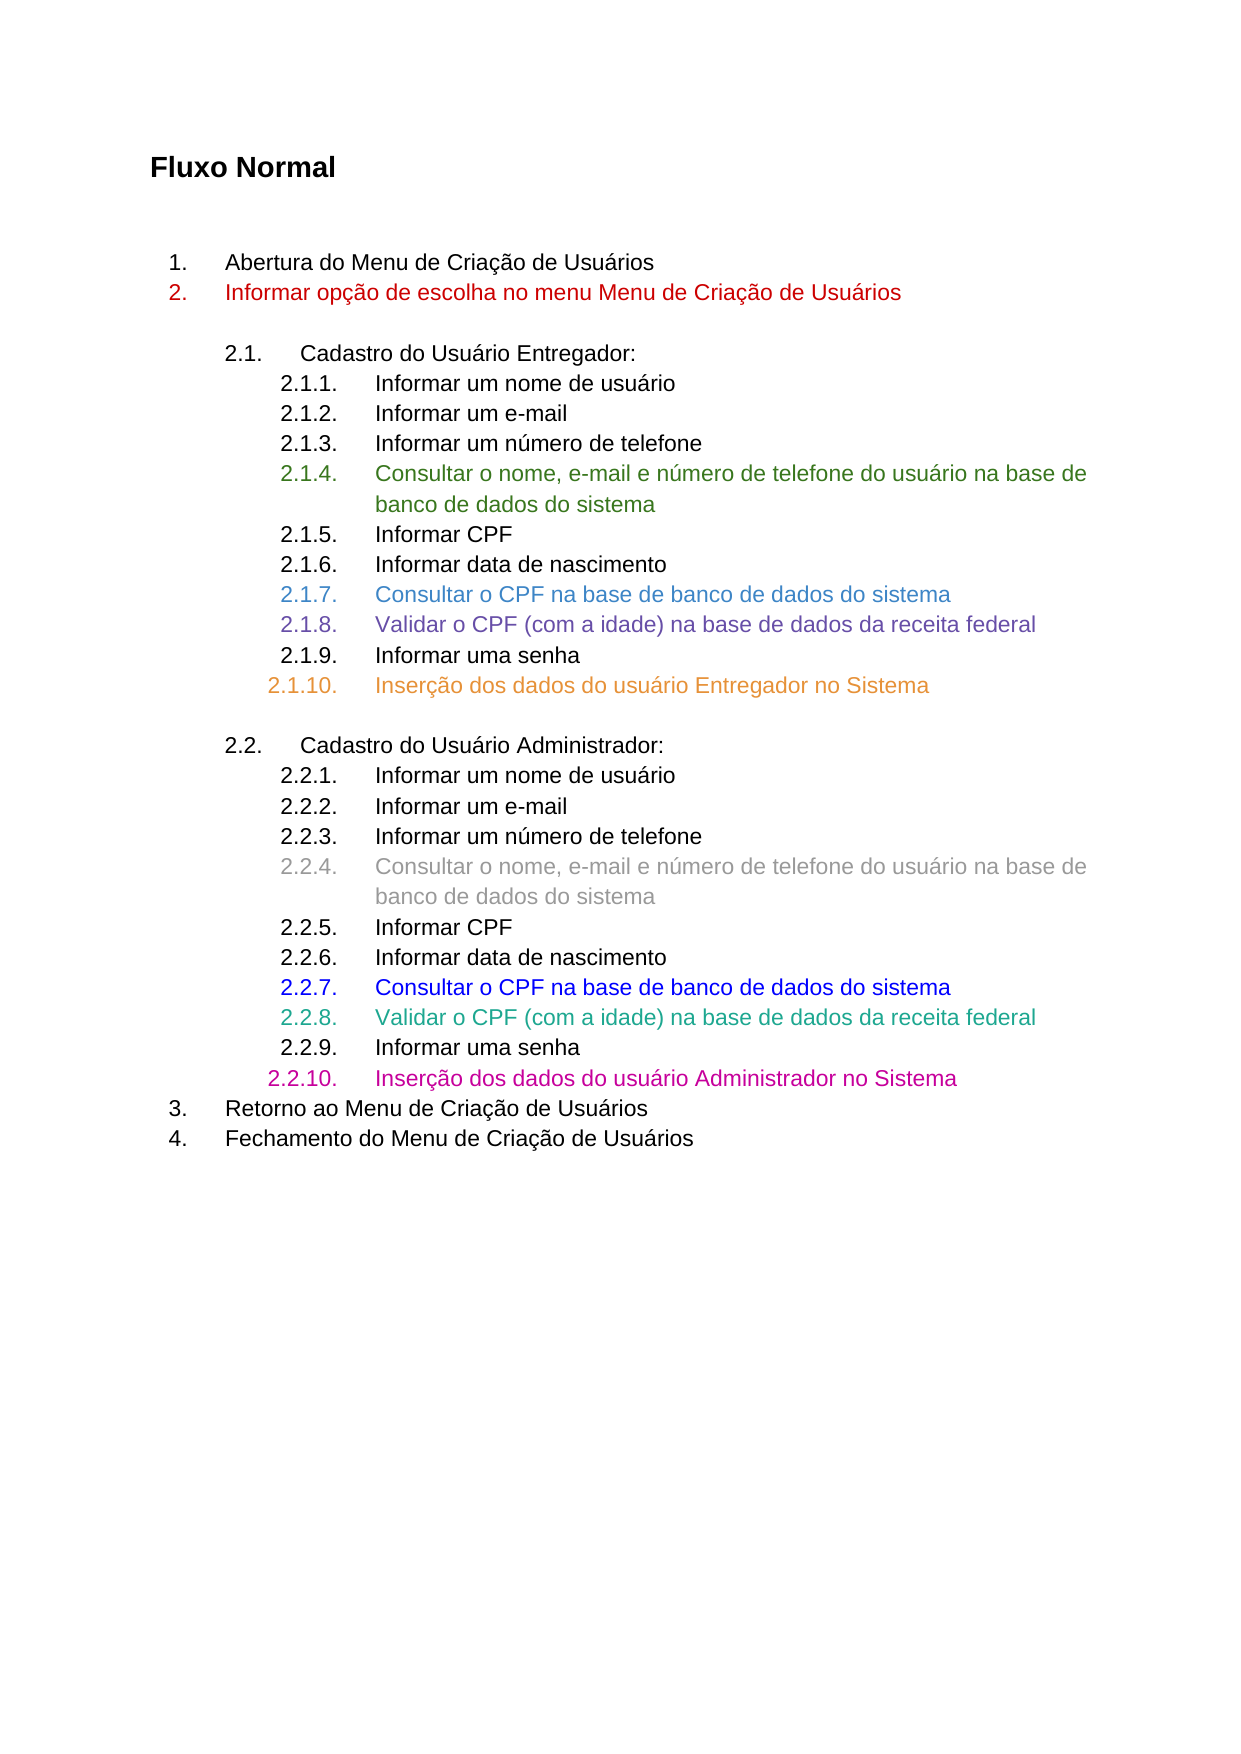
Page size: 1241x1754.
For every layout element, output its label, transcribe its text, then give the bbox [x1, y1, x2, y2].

list Informar um e-mail [337, 793, 1091, 819]
list Validar o CPF (com a idade) na base de dados da receita federal [337, 1004, 1091, 1031]
list Fechamento do Menu de Criação de Usuários [187, 1125, 1091, 1151]
list Abertura do Menu de Criação de Usuários [187, 249, 1091, 275]
list Cadastro do Usuário Entregador: [262, 339, 1091, 366]
list Informar data de nascimento [337, 551, 1091, 577]
list Validar o CPF (com a idade) na base de dados da receita federal [337, 611, 1091, 638]
list Consultar o CPF na base de banco de dados do sistema [337, 974, 1091, 1000]
list Informar um e-mail [337, 400, 1091, 426]
text Fluxo Normal [150, 150, 1091, 183]
list Informar um número de telefone [337, 823, 1091, 849]
list Informar uma senha [337, 1034, 1091, 1061]
list Inserção dos dados do usuário Entregador no Sistema [337, 672, 1091, 698]
list Consultar o CPF na base de banco de dados do sistema [337, 581, 1091, 608]
list Consultar o nome, e-mail e número de telefone do usuário na base de banco de dados do sistema [337, 460, 1091, 517]
list Cadastro do Usuário Administrador: [262, 732, 1091, 759]
list Informar data de nascimento [337, 944, 1091, 970]
list Informar CPF [337, 913, 1091, 940]
list Informar um nome de usuário [337, 370, 1091, 396]
list Informar opção de escolha no menu Menu de Criação de Usuários [187, 279, 1091, 306]
list Consultar o nome, e-mail e número de telefone do usuário na base de banco de dados do sistema [337, 853, 1091, 910]
list Informar um nome de usuário [337, 762, 1091, 789]
list Retorno ao Menu de Criação de Usuários [187, 1095, 1091, 1121]
list Inserção dos dados do usuário Administrador no Sistema [337, 1064, 1091, 1091]
list Informar CPF [337, 521, 1091, 547]
list Informar um número de telefone [337, 430, 1091, 457]
list Informar uma senha [337, 642, 1091, 668]
